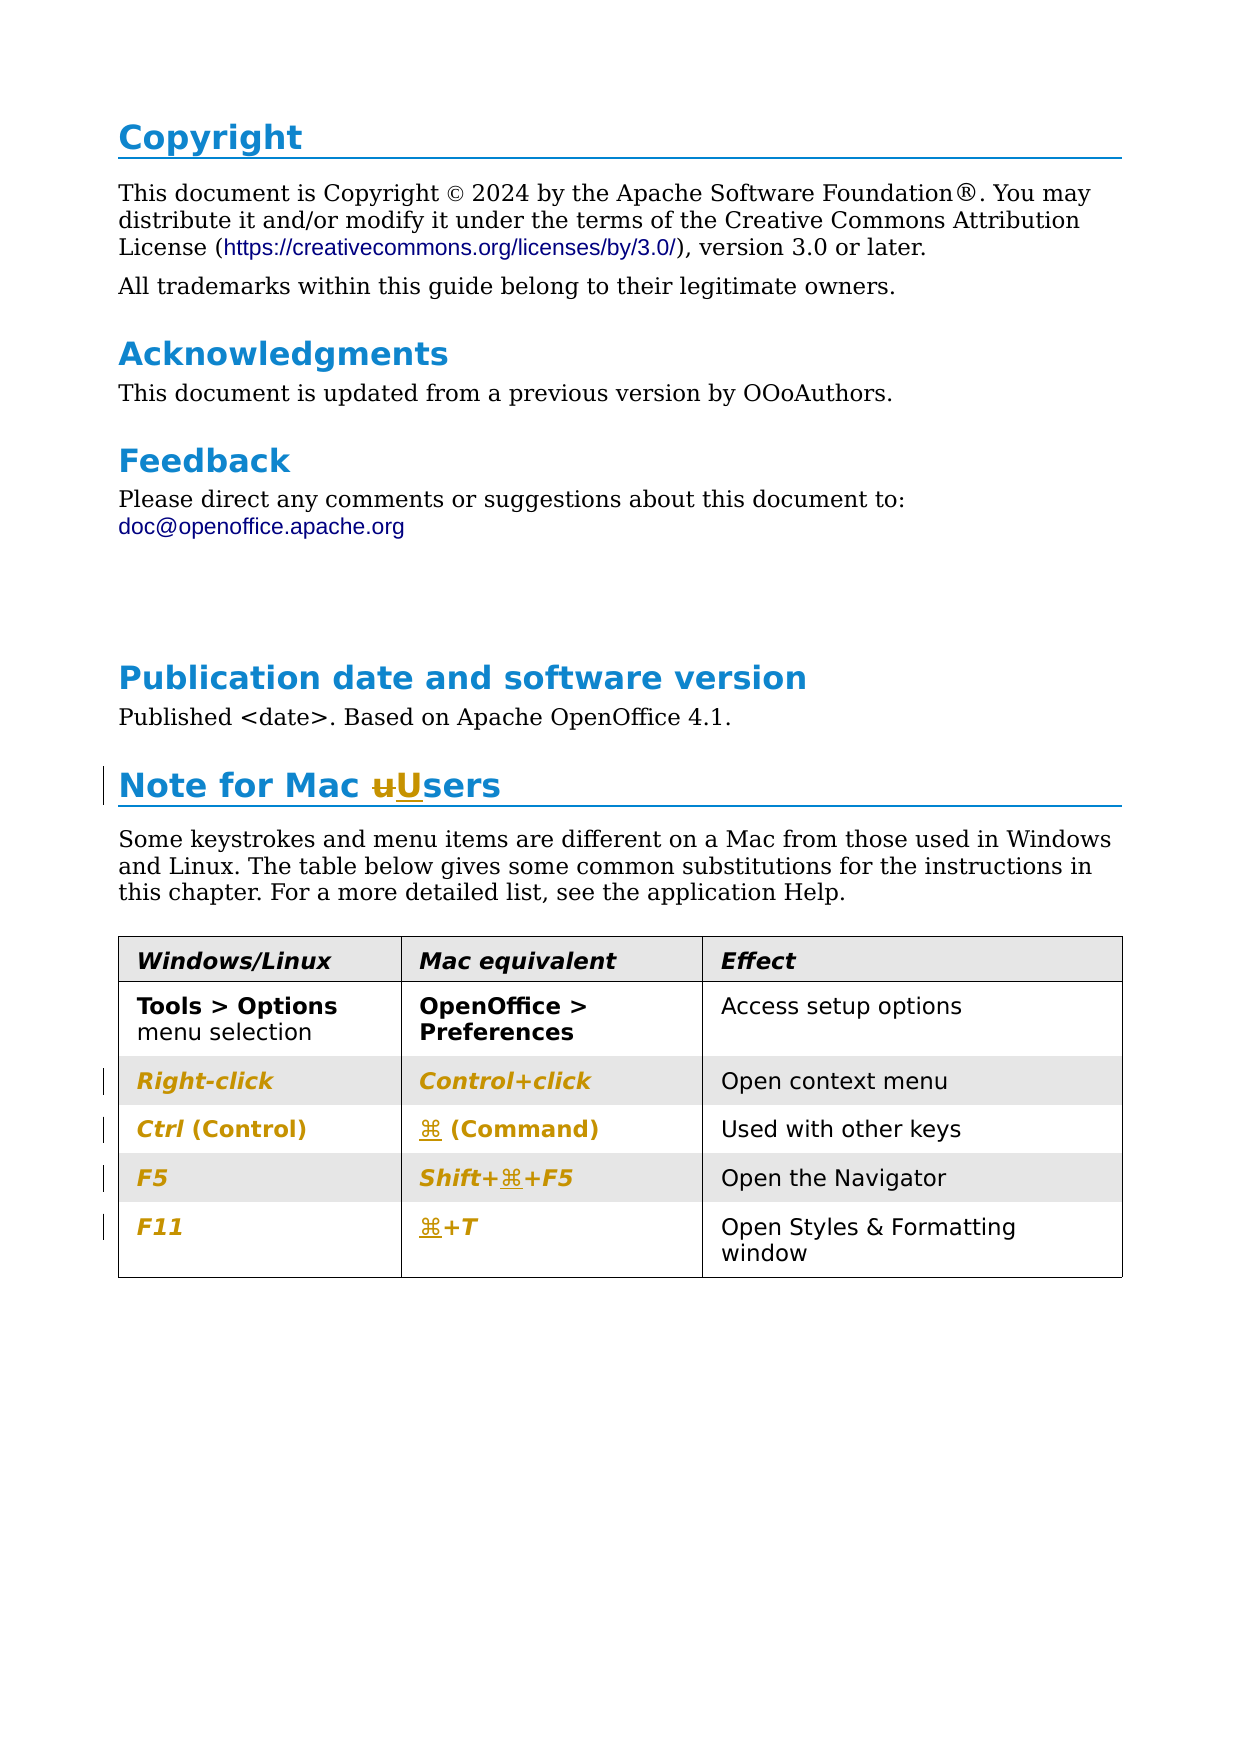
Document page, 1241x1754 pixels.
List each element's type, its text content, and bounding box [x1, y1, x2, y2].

table_cell F5 [119, 1153, 401, 1202]
text This document is Copyright © 2024 by the Apache Software Foundation®. You may distribute it and/or modify it under the terms of the Creative Commons Attribution License (https://creativecommons.org/licenses/by/3.0/), version 3.0 or later. [118, 178, 1122, 261]
table_cell Open context menu [703, 1056, 1122, 1105]
text This document is updated from a previous version by OOoAuthors. [118, 380, 1122, 406]
table_cell Ctrl (Control) [119, 1105, 401, 1153]
subtitle Copyright [118, 118, 1122, 157]
text Published <date>. Based on Apache OpenOffice 4.1. [118, 704, 1122, 730]
text Acknowledgments [118, 336, 1122, 373]
table_cell OpenOffice > Preferences [402, 982, 702, 1056]
text Some keystrokes and menu items are different on a Mac from those used in Windows and Linux. The table below gives some common substitutions for the instructions in this chapter. For a more detailed list, see the application Help. [118, 826, 1122, 906]
text Publication date and software version [118, 660, 1122, 697]
text Feedback [118, 443, 1122, 480]
table_cell Open the Navigator [703, 1153, 1122, 1202]
table_cell Tools > Options menu selection [119, 982, 401, 1056]
table_cell Right-click [119, 1056, 401, 1105]
text All trademarks within this guide belong to their legitimate owners. [118, 273, 1122, 300]
table_cell Used with other keys [703, 1105, 1122, 1153]
table_cell Shift+z+F5 [402, 1153, 702, 1202]
subtitle Note for Mac Users [118, 766, 1122, 805]
text Please direct any comments or suggestions about this document to: doc@openoffice.apache.org [118, 486, 1122, 539]
table_cell z (Command) [402, 1105, 702, 1153]
table_cell Access setup options [703, 982, 1122, 1056]
table_cell Open Styles & Formatting window [703, 1202, 1122, 1277]
table_header Windows/Linux [119, 937, 401, 981]
table_cell Control+click [402, 1056, 702, 1105]
table_cell F11 [119, 1202, 401, 1277]
table_cell z+T [402, 1202, 702, 1277]
table_header Mac equivalent [402, 937, 702, 981]
table_header Effect [703, 937, 1122, 981]
